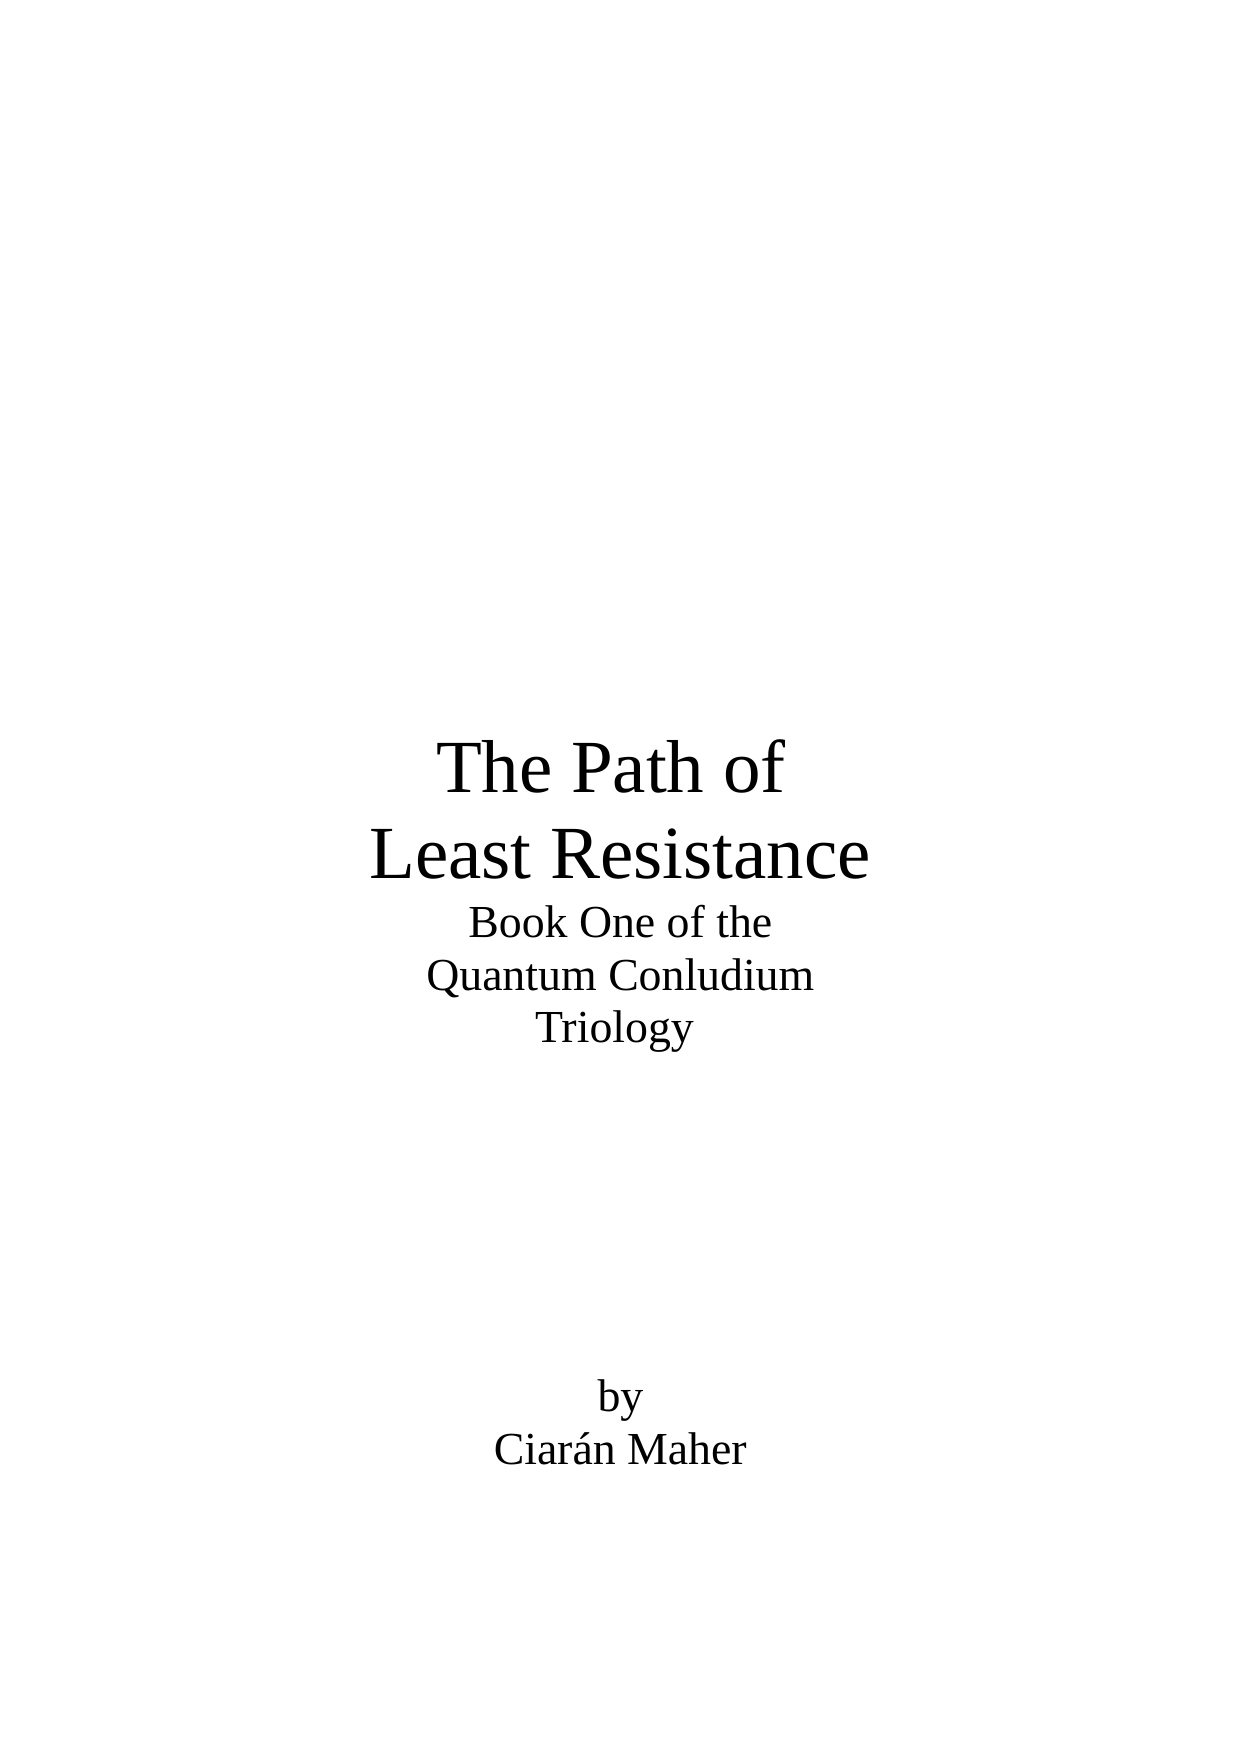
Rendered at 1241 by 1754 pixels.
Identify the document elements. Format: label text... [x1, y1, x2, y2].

text Triology [118, 1000, 1122, 1052]
text by [118, 1369, 1122, 1421]
text Book One of the [118, 894, 1122, 947]
text Ciarán Maher [118, 1421, 1122, 1474]
text Quantum Conludium [118, 947, 1122, 1000]
text The Path of [118, 722, 1122, 808]
text Least Resistance [118, 808, 1122, 894]
